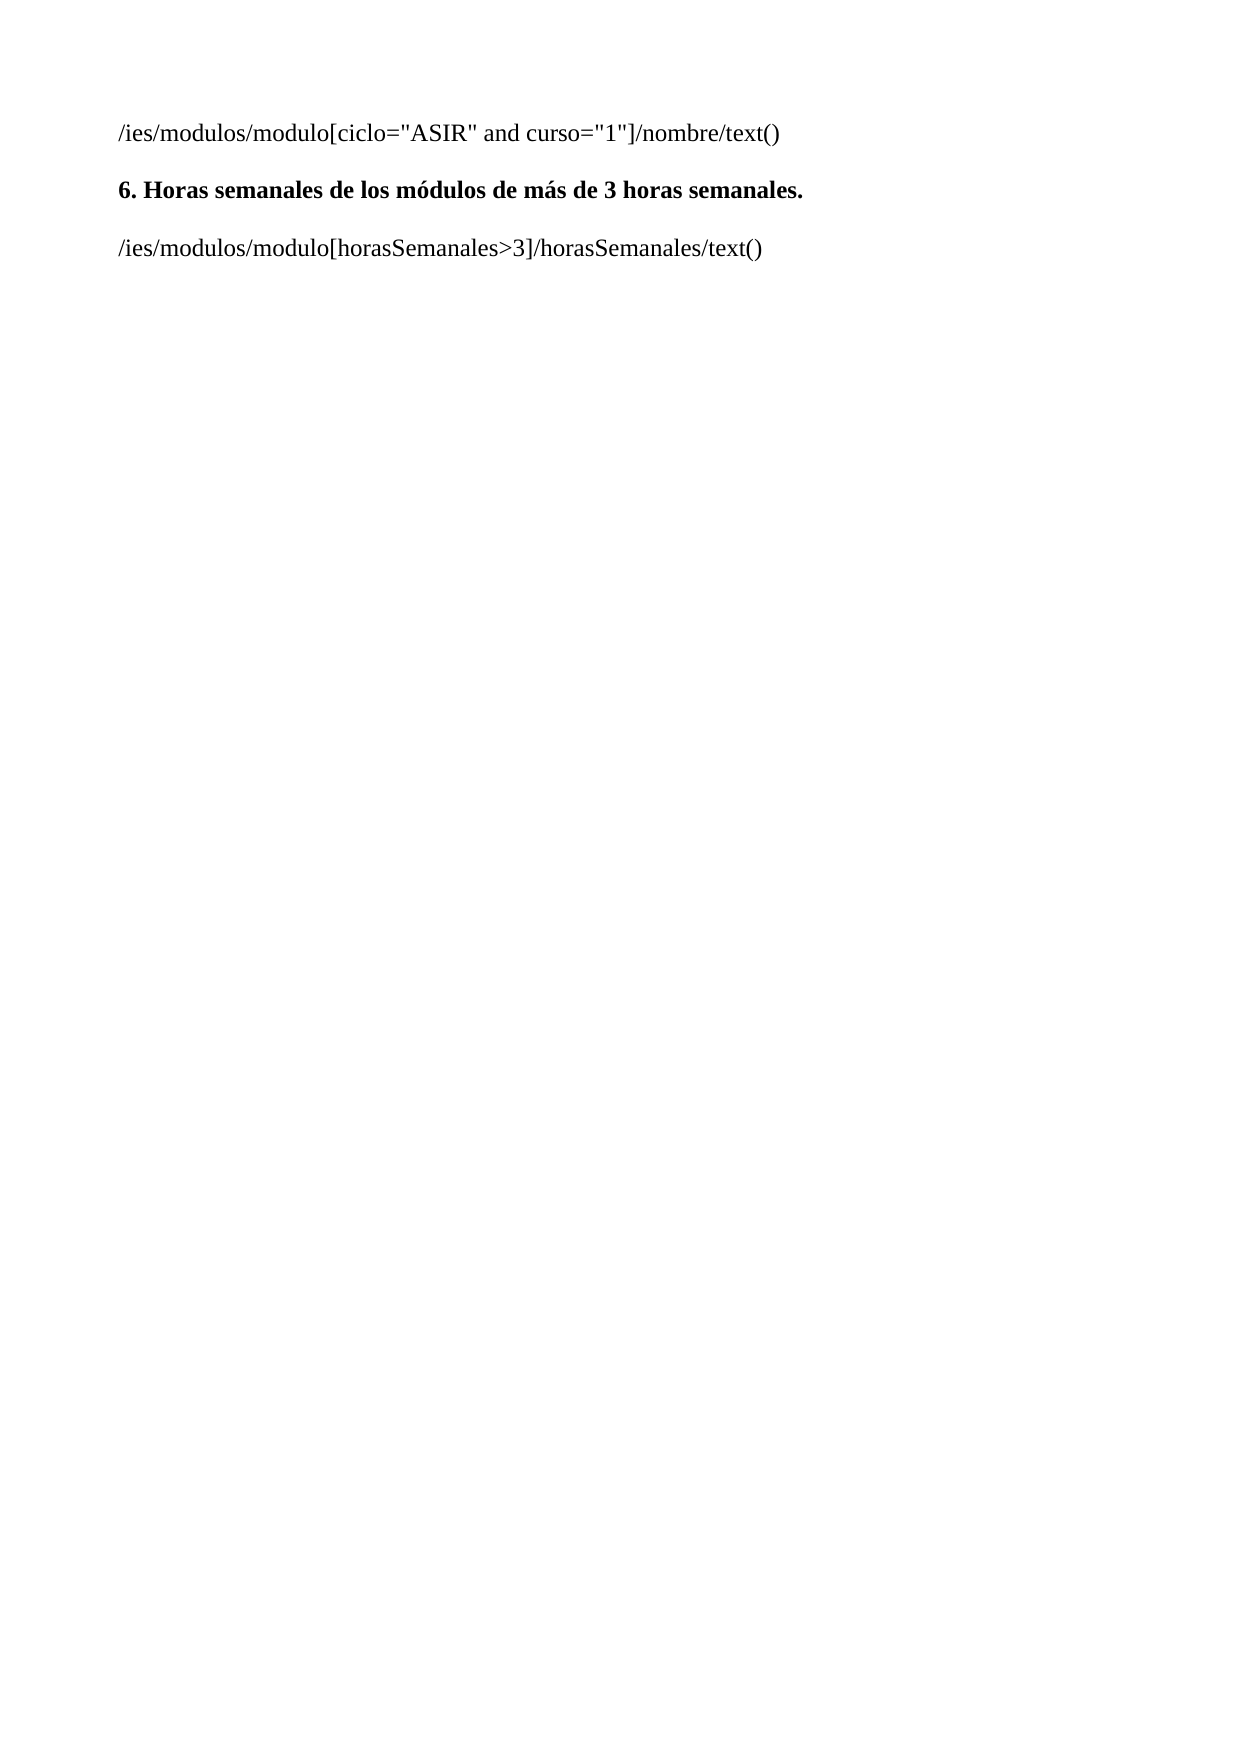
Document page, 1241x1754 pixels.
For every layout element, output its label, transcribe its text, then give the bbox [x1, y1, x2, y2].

text 6. Horas semanales de los módulos de más de 3 horas semanales. [118, 176, 1122, 204]
text /ies/modulos/modulo[ciclo="ASIR" and curso="1"]/nombre/text() [118, 118, 1122, 147]
text /ies/modulos/modulo[horasSemanales>3]/horasSemanales/text() [118, 233, 1122, 262]
